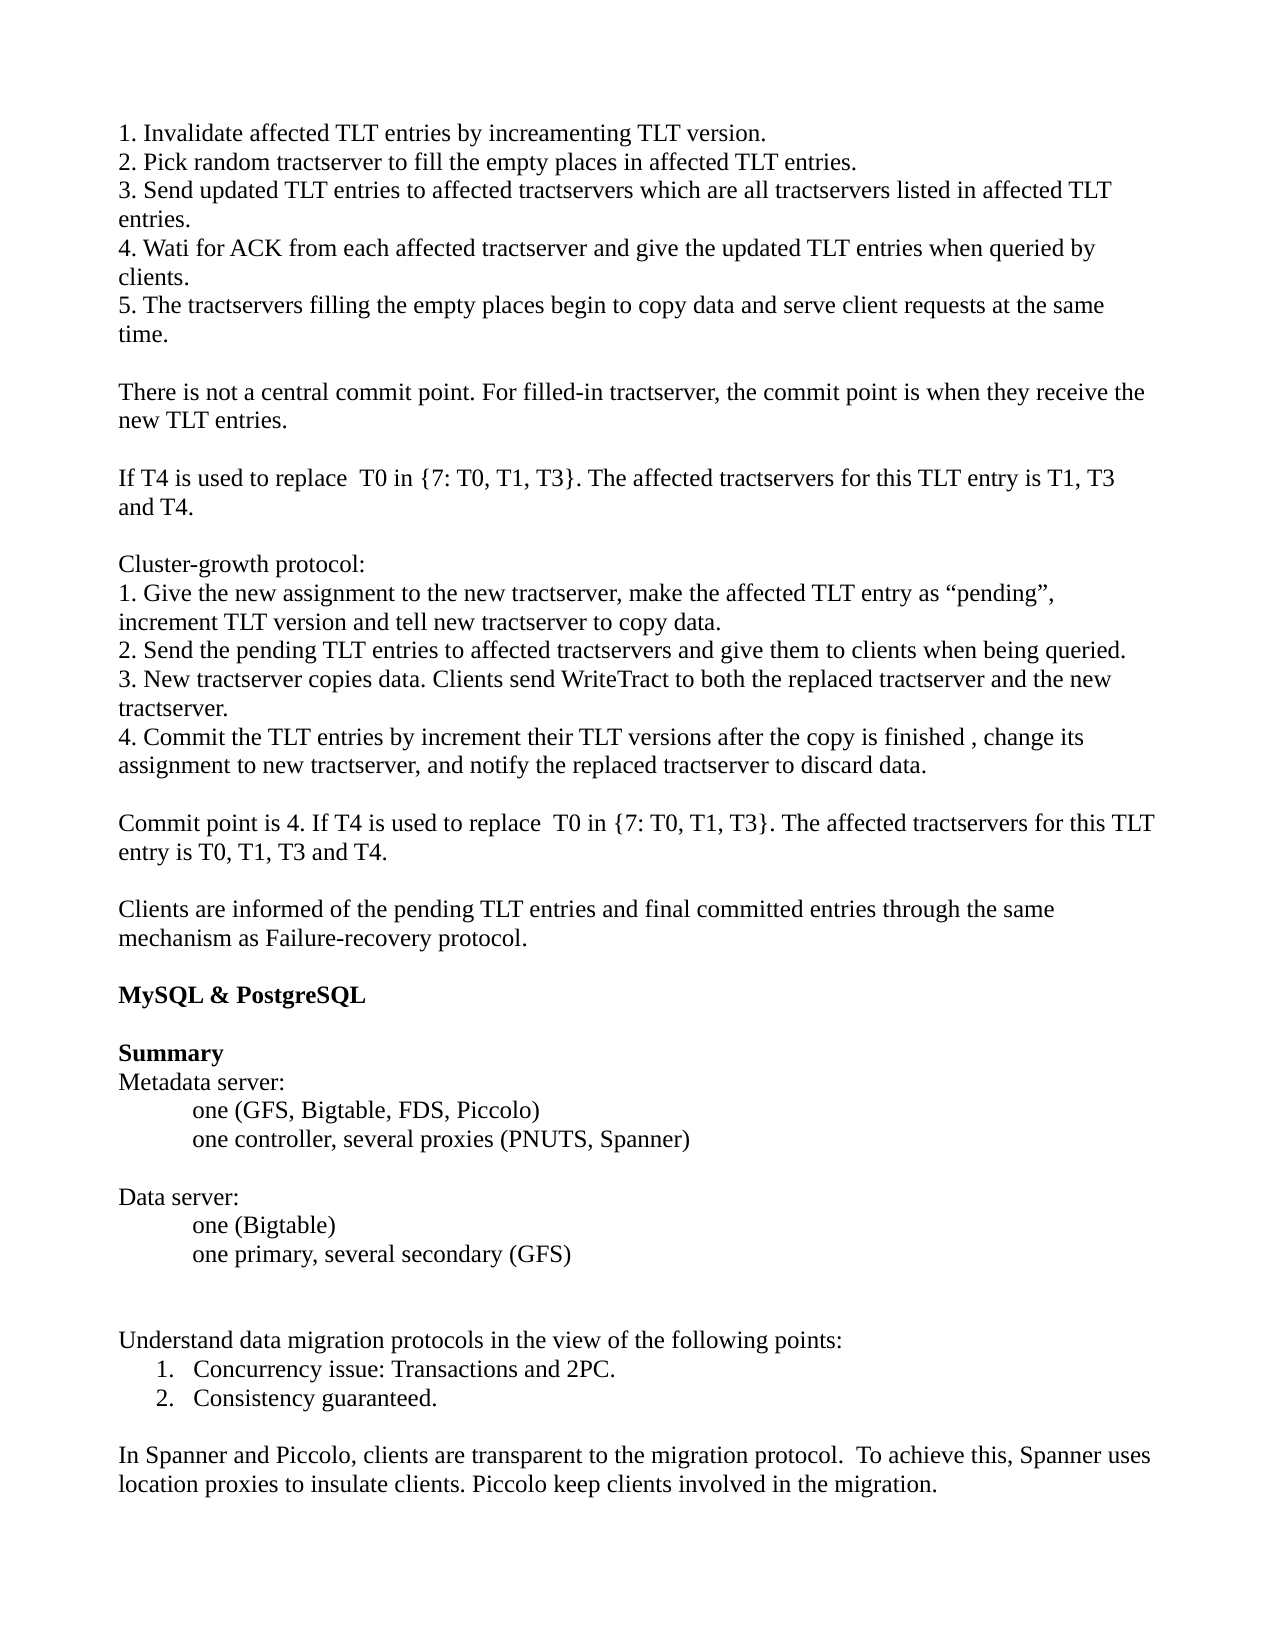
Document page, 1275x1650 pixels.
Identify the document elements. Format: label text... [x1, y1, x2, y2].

text 2. Send the pending TLT entries to affected tractservers and give them to clients when being queried. [118, 636, 1157, 664]
text There is not a central commit point. For filled-in tractserver, the commit point is when they receive the new TLT entries. [118, 377, 1157, 434]
text 2. Pick random tractserver to fill the empty places in affected TLT entries. [118, 147, 1157, 176]
text 4. Wati for ACK from each affected tractserver and give the updated TLT entries when queried by clients. [118, 233, 1157, 291]
text Data server: [118, 1182, 1157, 1211]
text Understand data migration protocols in the view of the following points: [118, 1326, 1157, 1354]
text In Spanner and Piccolo, clients are transparent to the migration protocol. To achieve this, Spanner uses location proxies to insulate clients. Piccolo keep clients involved in the migration. [118, 1441, 1157, 1498]
list Concurrency issue: Transactions and 2PC. [156, 1354, 1157, 1383]
text one primary, several secondary (GFS) [118, 1239, 1157, 1268]
text If T4 is used to replace T0 in {7: T0, T1, T3}. The affected tractservers for this TLT entry is T1, T3 and T4. [118, 463, 1157, 521]
text Cluster-growth protocol: [118, 549, 1157, 578]
text Clients are informed of the pending TLT entries and final committed entries through the same mechanism as Failure-recovery protocol. [118, 894, 1157, 952]
text Metadata server: [118, 1067, 1157, 1096]
text 3. New tractserver copies data. Clients send WriteTract to both the replaced tractserver and the new tractserver. [118, 664, 1157, 722]
text 1. Give the new assignment to the new tractserver, make the affected TLT entry as “pending”, increment TLT version and tell new tractserver to copy data. [118, 578, 1157, 636]
text 3. Send updated TLT entries to affected tractservers which are all tractservers listed in affected TLT entries. [118, 176, 1157, 233]
text one (GFS, Bigtable, FDS, Piccolo) [118, 1096, 1157, 1124]
text one (Bigtable) [118, 1211, 1157, 1239]
text 4. Commit the TLT entries by increment their TLT versions after the copy is finished , change its assignment to new tractserver, and notify the replaced tractserver to discard data. [118, 722, 1157, 779]
text 5. The tractservers filling the empty places begin to copy data and serve client requests at the same time. [118, 291, 1157, 348]
list Consistency guaranteed. [156, 1383, 1157, 1412]
text Commit point is 4. If T4 is used to replace T0 in {7: T0, T1, T3}. The affected tractservers for this TLT entry is T0, T1, T3 and T4. [118, 808, 1157, 866]
text MySQL & PostgreSQL [118, 981, 1157, 1009]
text Summary [118, 1038, 1157, 1067]
text one controller, several proxies (PNUTS, Spanner) [118, 1124, 1157, 1153]
text 1. Invalidate affected TLT entries by increamenting TLT version. [118, 118, 1157, 147]
